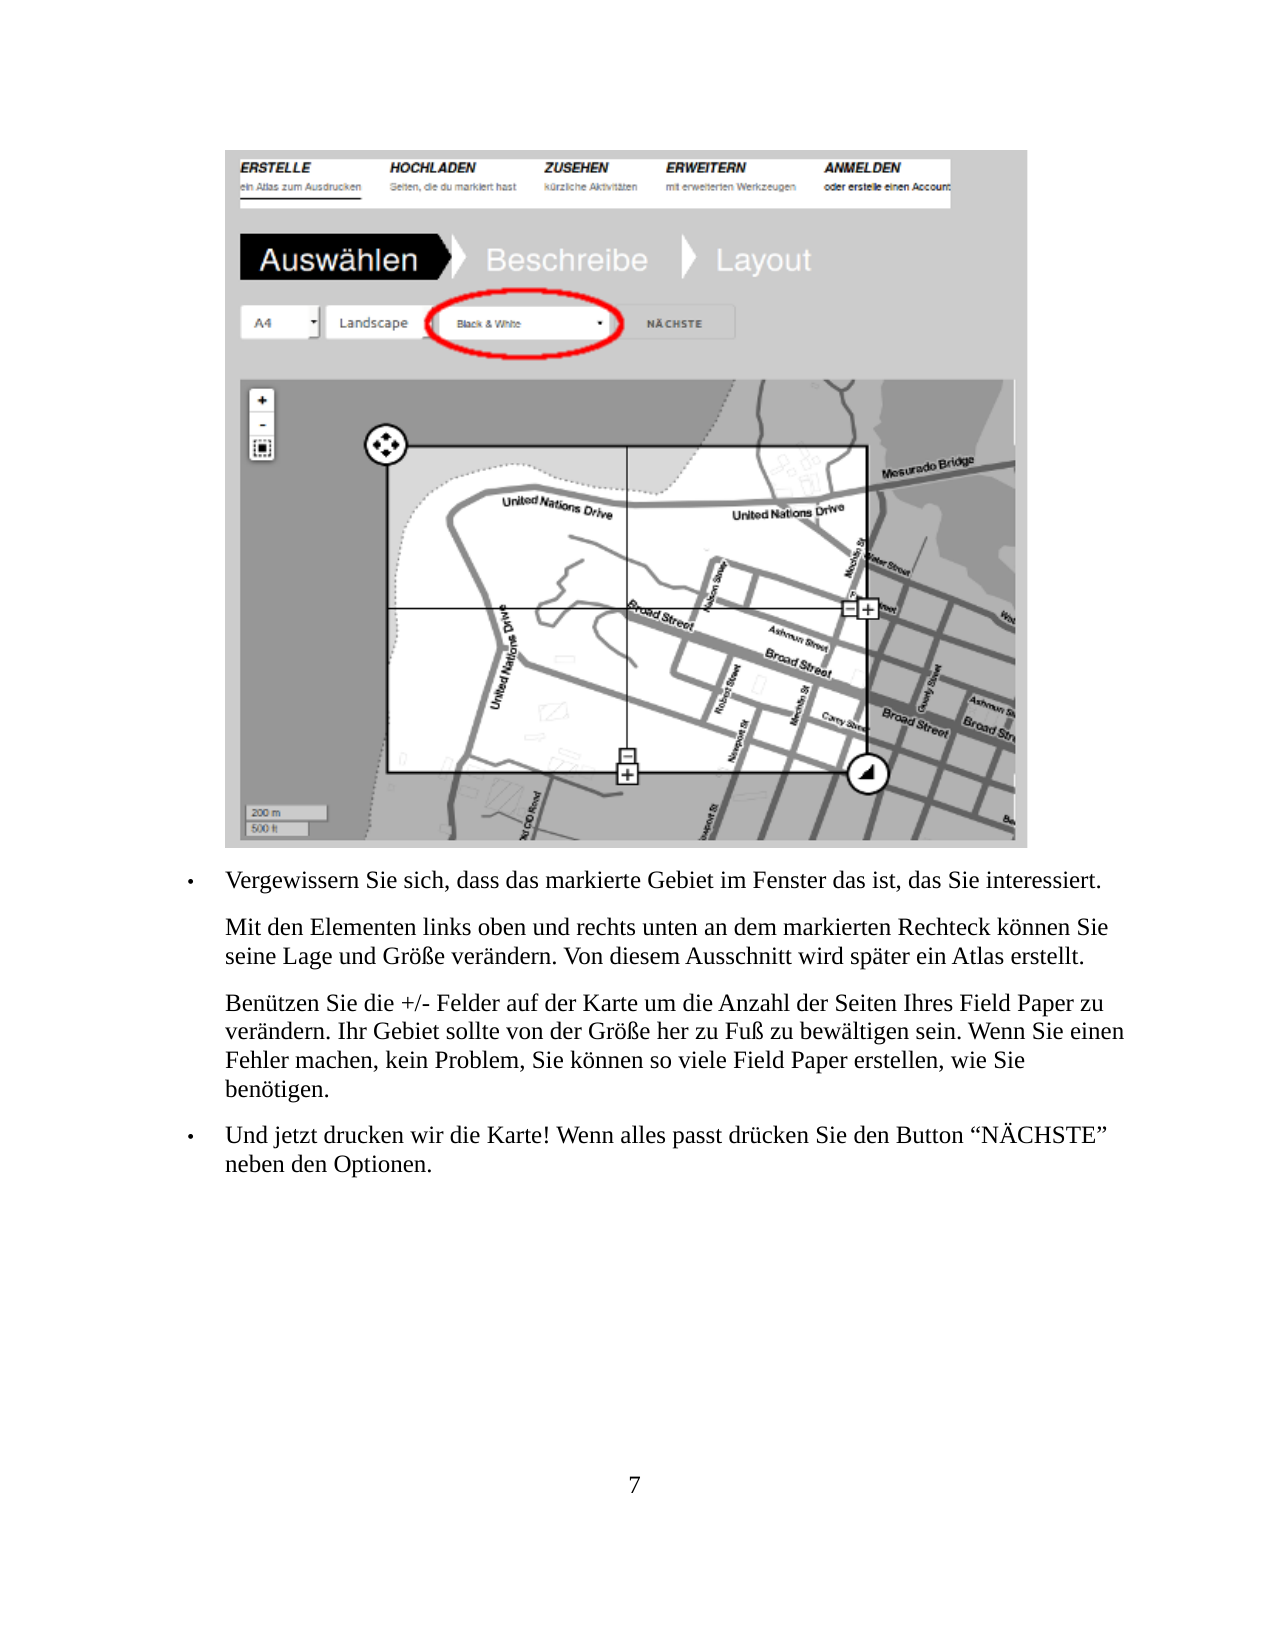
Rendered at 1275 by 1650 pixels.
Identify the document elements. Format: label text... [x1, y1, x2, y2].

list Vergewissern Sie sich, dass das markierte Gebiet im Fenster das ist, das Sie interessiert. [187, 866, 1125, 894]
list Und jetzt drucken wir die Karte! Wenn alles passt drücken Sie den Button “NÄCHSTE” neben den Optionen. [187, 1121, 1125, 1178]
list Benützen Sie die +/- Felder auf der Karte um die Anzahl der Seiten Ihres Field Paper zu verändern. Ihr Gebiet sollte von der Größe her zu Fuß zu bewältigen sein. Wenn Sie einen Fehler machen, kein Problem, Sie können so viele Field Paper erstellen, wie Sie benötigen. [187, 988, 1125, 1103]
picture [225, 150, 1028, 848]
list Mit den Elementen links oben und rechts unten an dem markierten Rechteck können Sie seine Lage und Größe verändern. Von diesem Ausschnitt wird später ein Atlas erstellt. [187, 912, 1125, 970]
